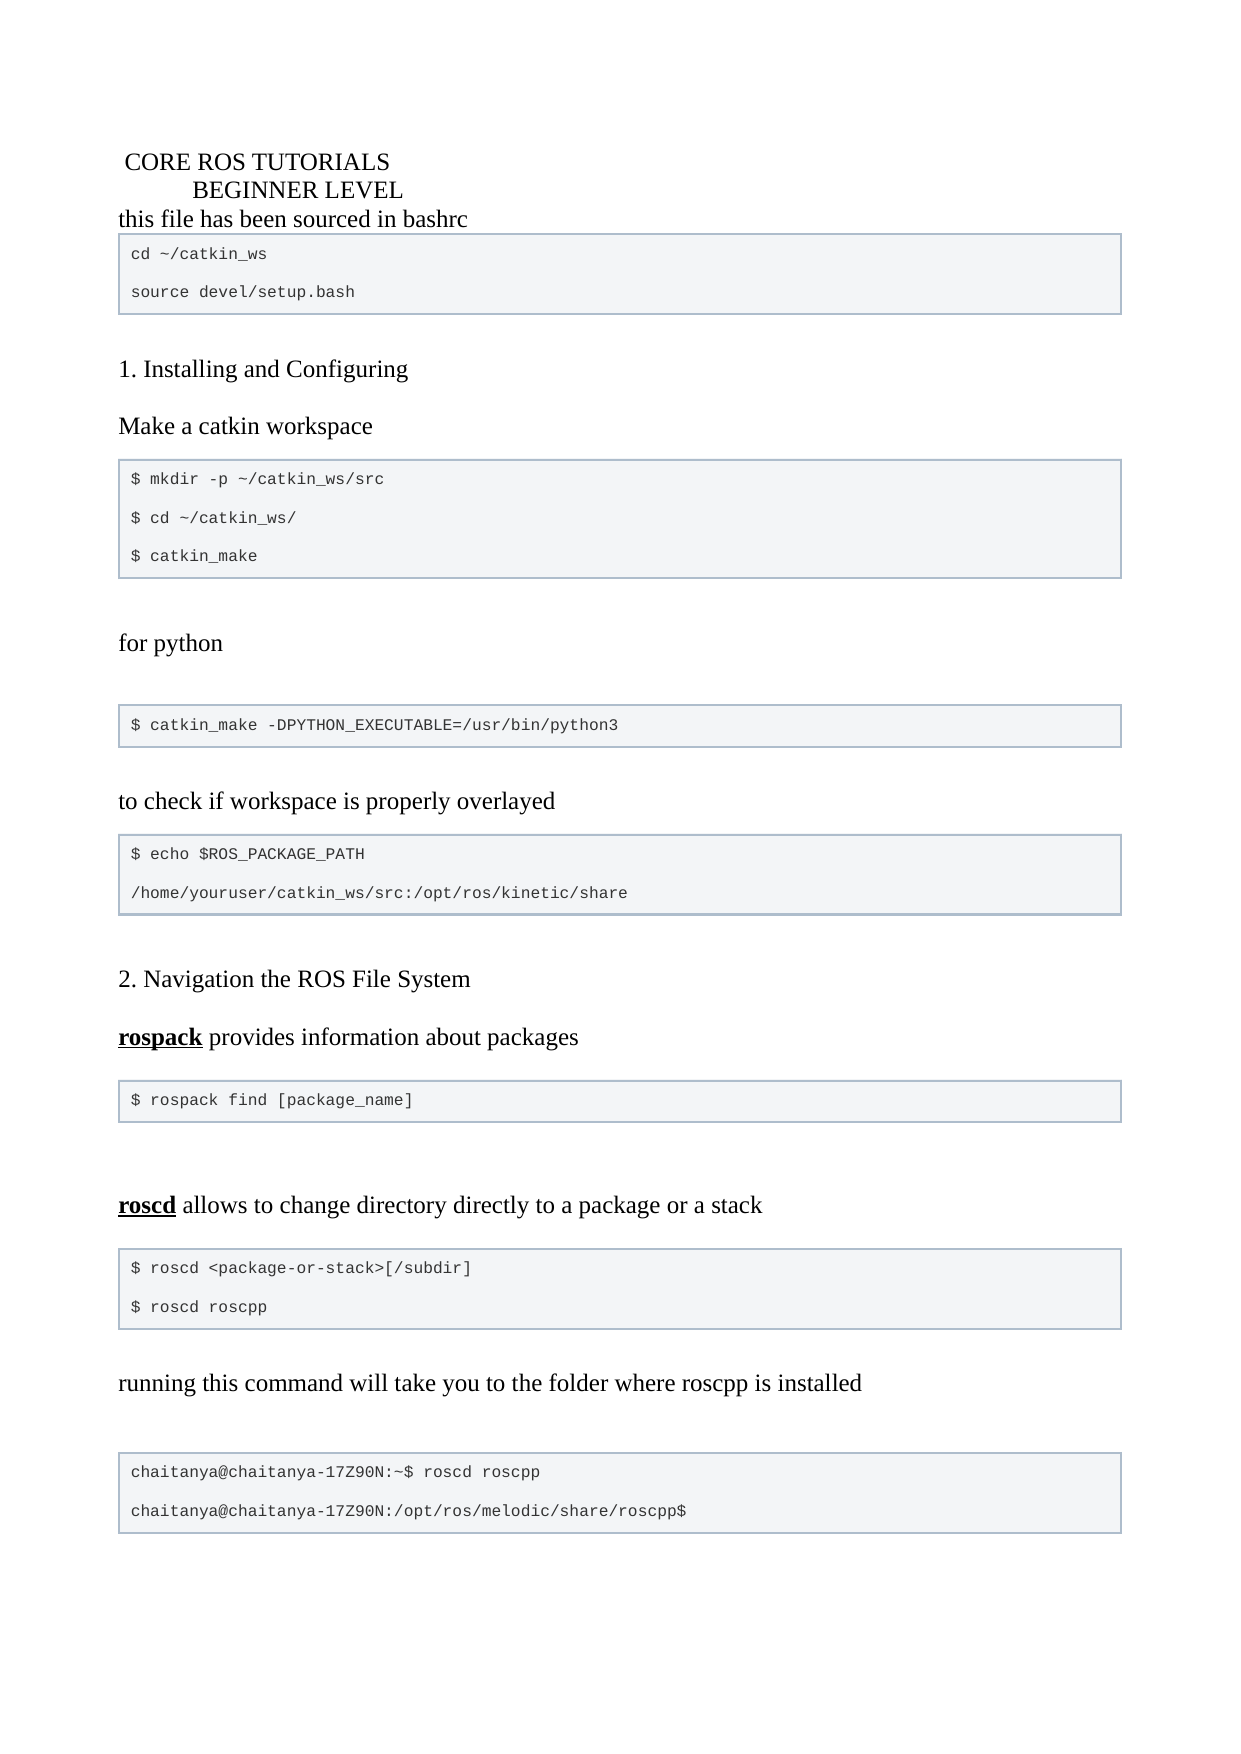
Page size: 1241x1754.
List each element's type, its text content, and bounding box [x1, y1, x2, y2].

text cd ~/catkin_ws [120, 235, 1120, 264]
text running this command will take you to the folder where roscpp is installed [118, 1368, 1122, 1397]
text BEGINNER LEVEL [118, 176, 1122, 204]
text /home/youruser/catkin_ws/src:/opt/ros/kinetic/share [120, 872, 1120, 913]
text $ catkin_make [120, 536, 1120, 577]
text 2. Navigation the ROS File System [118, 964, 1122, 993]
text $ echo $ROS_PACKAGE_PATH [120, 836, 1120, 864]
text chaitanya@chaitanya-17Z90N:~$ roscd roscpp [120, 1454, 1120, 1483]
text $ mkdir -p ~/catkin_ws/src [120, 461, 1120, 489]
text CORE ROS TUTORIALS [118, 147, 1122, 176]
text $ cd ~/catkin_ws/ [120, 497, 1120, 528]
text chaitanya@chaitanya-17Z90N:/opt/ros/melodic/share/roscpp$ [120, 1491, 1120, 1532]
text source devel/setup.bash [120, 272, 1120, 313]
text this file has been sourced in bashrc [118, 204, 1122, 233]
text $ roscd <package-or-stack>[/subdir] [120, 1250, 1120, 1279]
text roscd allows to change directory directly to a package or a stack [118, 1190, 1122, 1219]
text $ catkin_make -DPYTHON_EXECUTABLE=/usr/bin/python3 [120, 706, 1120, 746]
text for python [118, 628, 1122, 657]
text rospack provides information about packages [118, 1022, 1122, 1051]
text to check if workspace is properly overlayed [118, 786, 1122, 815]
text $ roscd roscpp [120, 1286, 1120, 1328]
text Make a catkin workspace [118, 411, 1122, 440]
text $ rospack find [package_name] [120, 1082, 1120, 1121]
text 1. Installing and Configuring [118, 354, 1122, 383]
